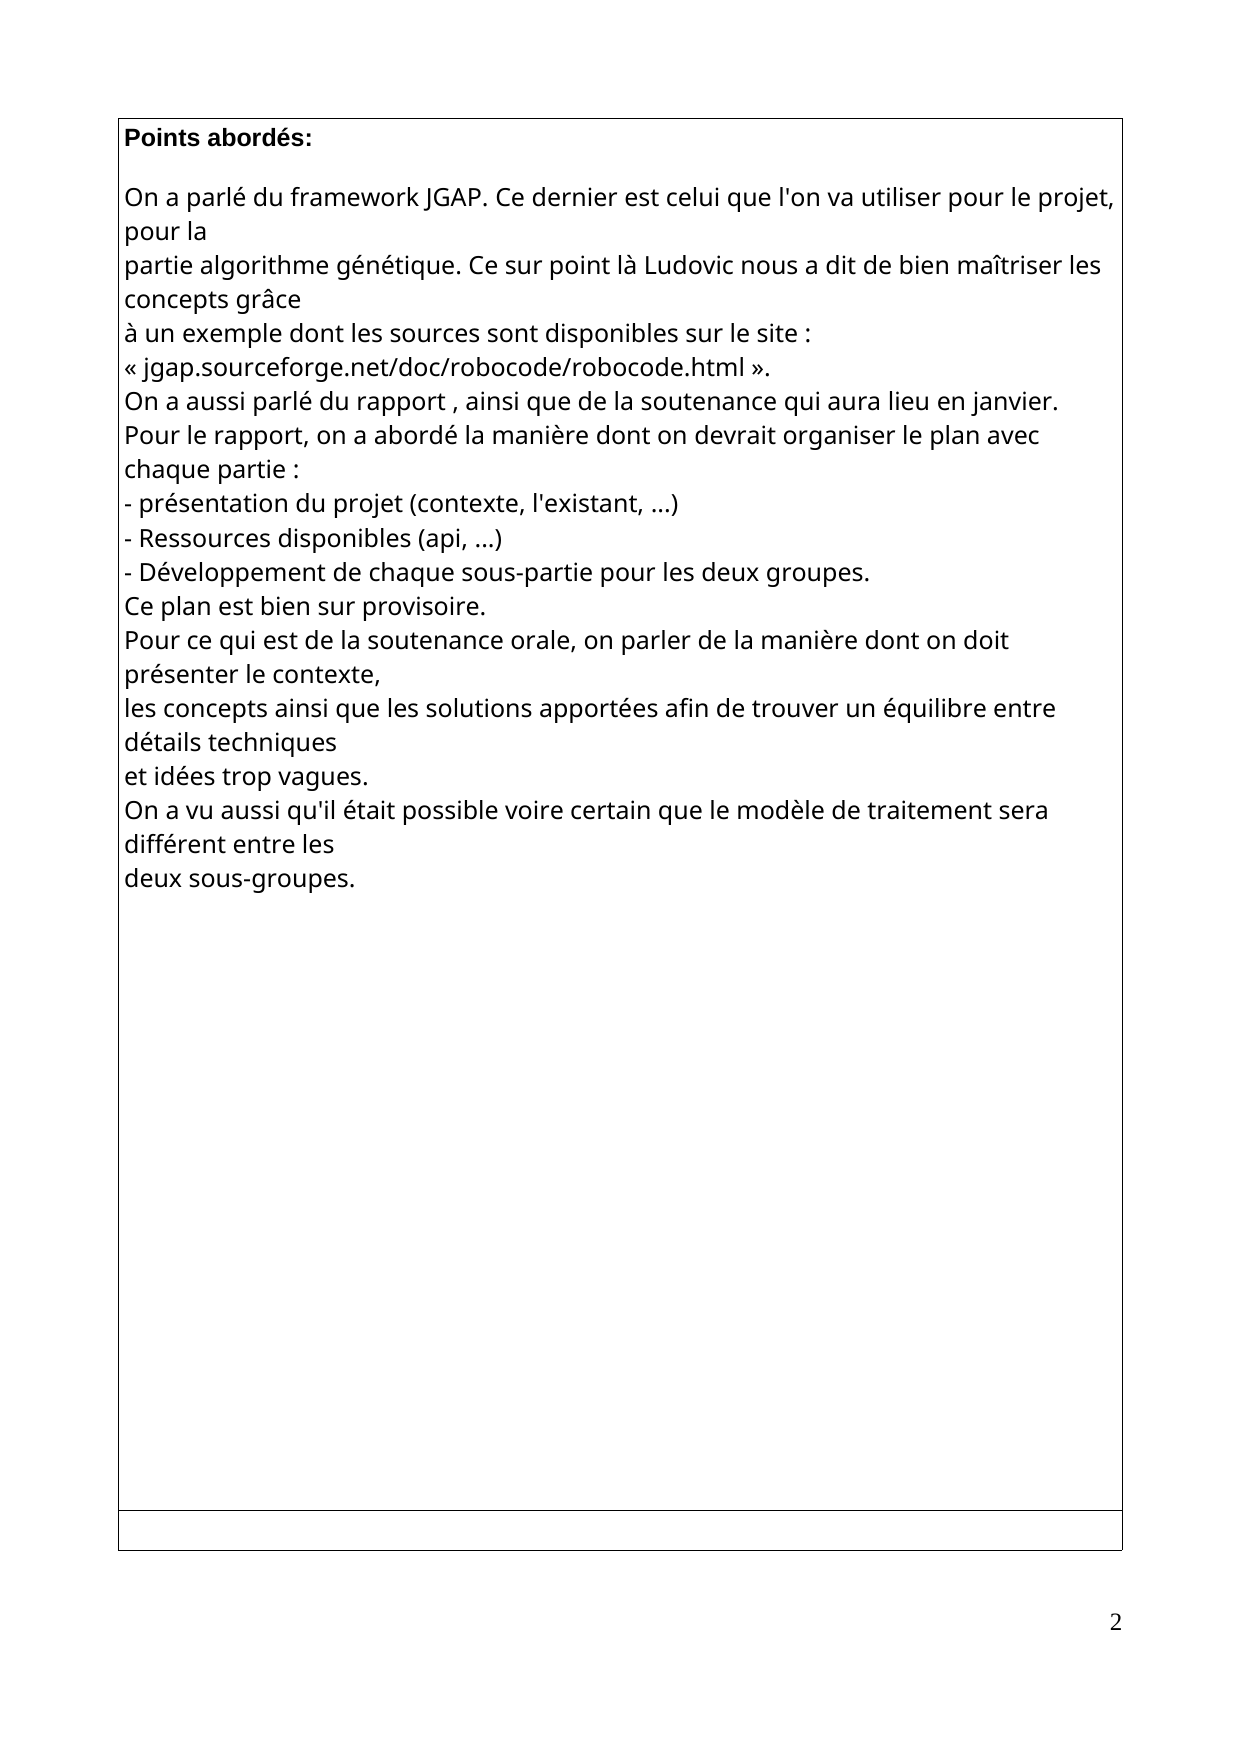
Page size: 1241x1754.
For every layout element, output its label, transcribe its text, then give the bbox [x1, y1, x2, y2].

table_cell [119, 1511, 1122, 1550]
table_header Points abordés: On a parlé du framework JGAP. Ce dernier est celui que l'on va utiliser pour le projet, pour la partie algorithme génétique. Ce sur point là Ludovic nous a dit de bien maîtriser les concepts grâce à un exemple dont les sources sont disponibles sur le site : « jgap.sourceforge.net/doc/robocode/robocode.html ». On a aussi parlé du rapport , ainsi que de la soutenance qui aura lieu en janvier. Pour le rapport, on a abordé la manière dont on devrait organiser le plan avec chaque partie : - présentation du projet (contexte, l'existant, ...) - Ressources disponibles (api, ...) - Développement de chaque sous-partie pour les deux groupes. Ce plan est bien sur provisoire. Pour ce qui est de la soutenance orale, on parler de la manière dont on doit présenter le contexte, les concepts ainsi que les solutions apportées afin de trouver un équilibre entre détails techniques et idées trop vagues. On a vu aussi qu'il était possible voire certain que le modèle de traitement sera différent entre les deux sous-groupes. [119, 119, 1122, 1510]
